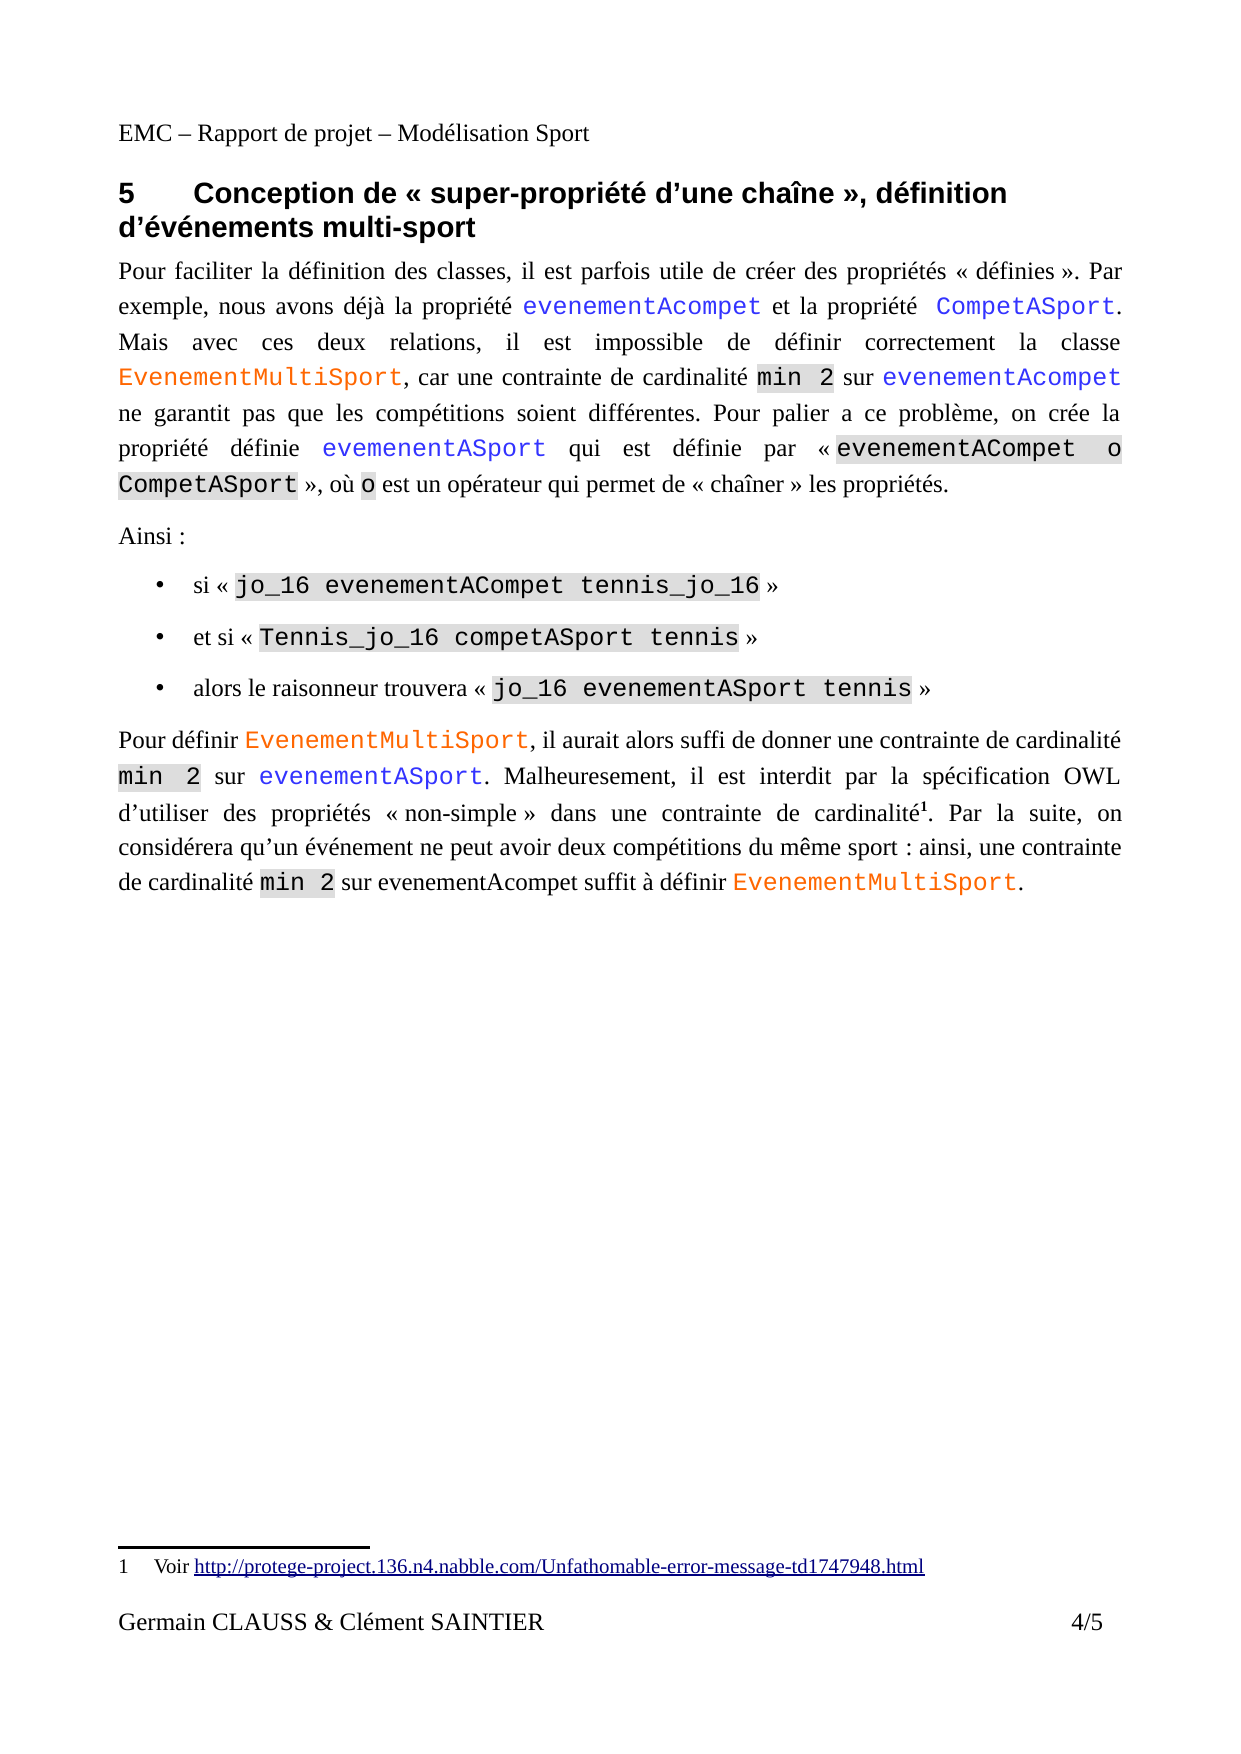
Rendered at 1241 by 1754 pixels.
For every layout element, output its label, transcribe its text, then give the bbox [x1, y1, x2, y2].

subtitle Conception de « super-propriété d’une chaîne », définition d’événements multi-sport [118, 176, 1122, 244]
text Ainsi : [118, 521, 1122, 550]
text Voir http://protege-project.136.n4.nabble.com/Unfathomable-error-message-td1747948.html [118, 1553, 1122, 1578]
text Pour faciliter la définition des classes, il est parfois utile de créer des propriétés « définies ». Par exemple, nous avons déjà la propriété evenementAcompet et la propriété CompetASport. Mais avec ces deux relations, il est impossible de définir correctement la classe EvenementMultiSport, car une contrainte de cardinalité min 2 sur evenementAcompet ne garantit pas que les compétitions soient différentes. Pour palier a ce problème, on crée la propriété définie evemenentASport qui est définie par « evenementACompet o CompetASport », où o est un opérateur qui permet de « chaîner » les propriétés. [118, 256, 1122, 500]
list et si « Tennis_jo_16 competASport tennis » [156, 622, 1122, 652]
text Pour définir EvenementMultiSport, il aurait alors suffi de donner une contrainte de cardinalité min 2 sur evenementASport. Malheuresement, il est interdit par la spécification OWL d’utiliser des propriétés « non-simple » dans une contrainte de cardinalité. Par la suite, on considérera qu’un événement ne peut avoir deux compétitions du même sport : ainsi, une contrainte de cardinalité min 2 sur evenementAcompet suffit à définir EvenementMultiSport. [118, 725, 1122, 898]
list si « jo_16 evenementACompet tennis_jo_16 » [156, 570, 1122, 601]
list alors le raisonneur trouvera « jo_16 evenementASport tennis » [156, 673, 1122, 704]
